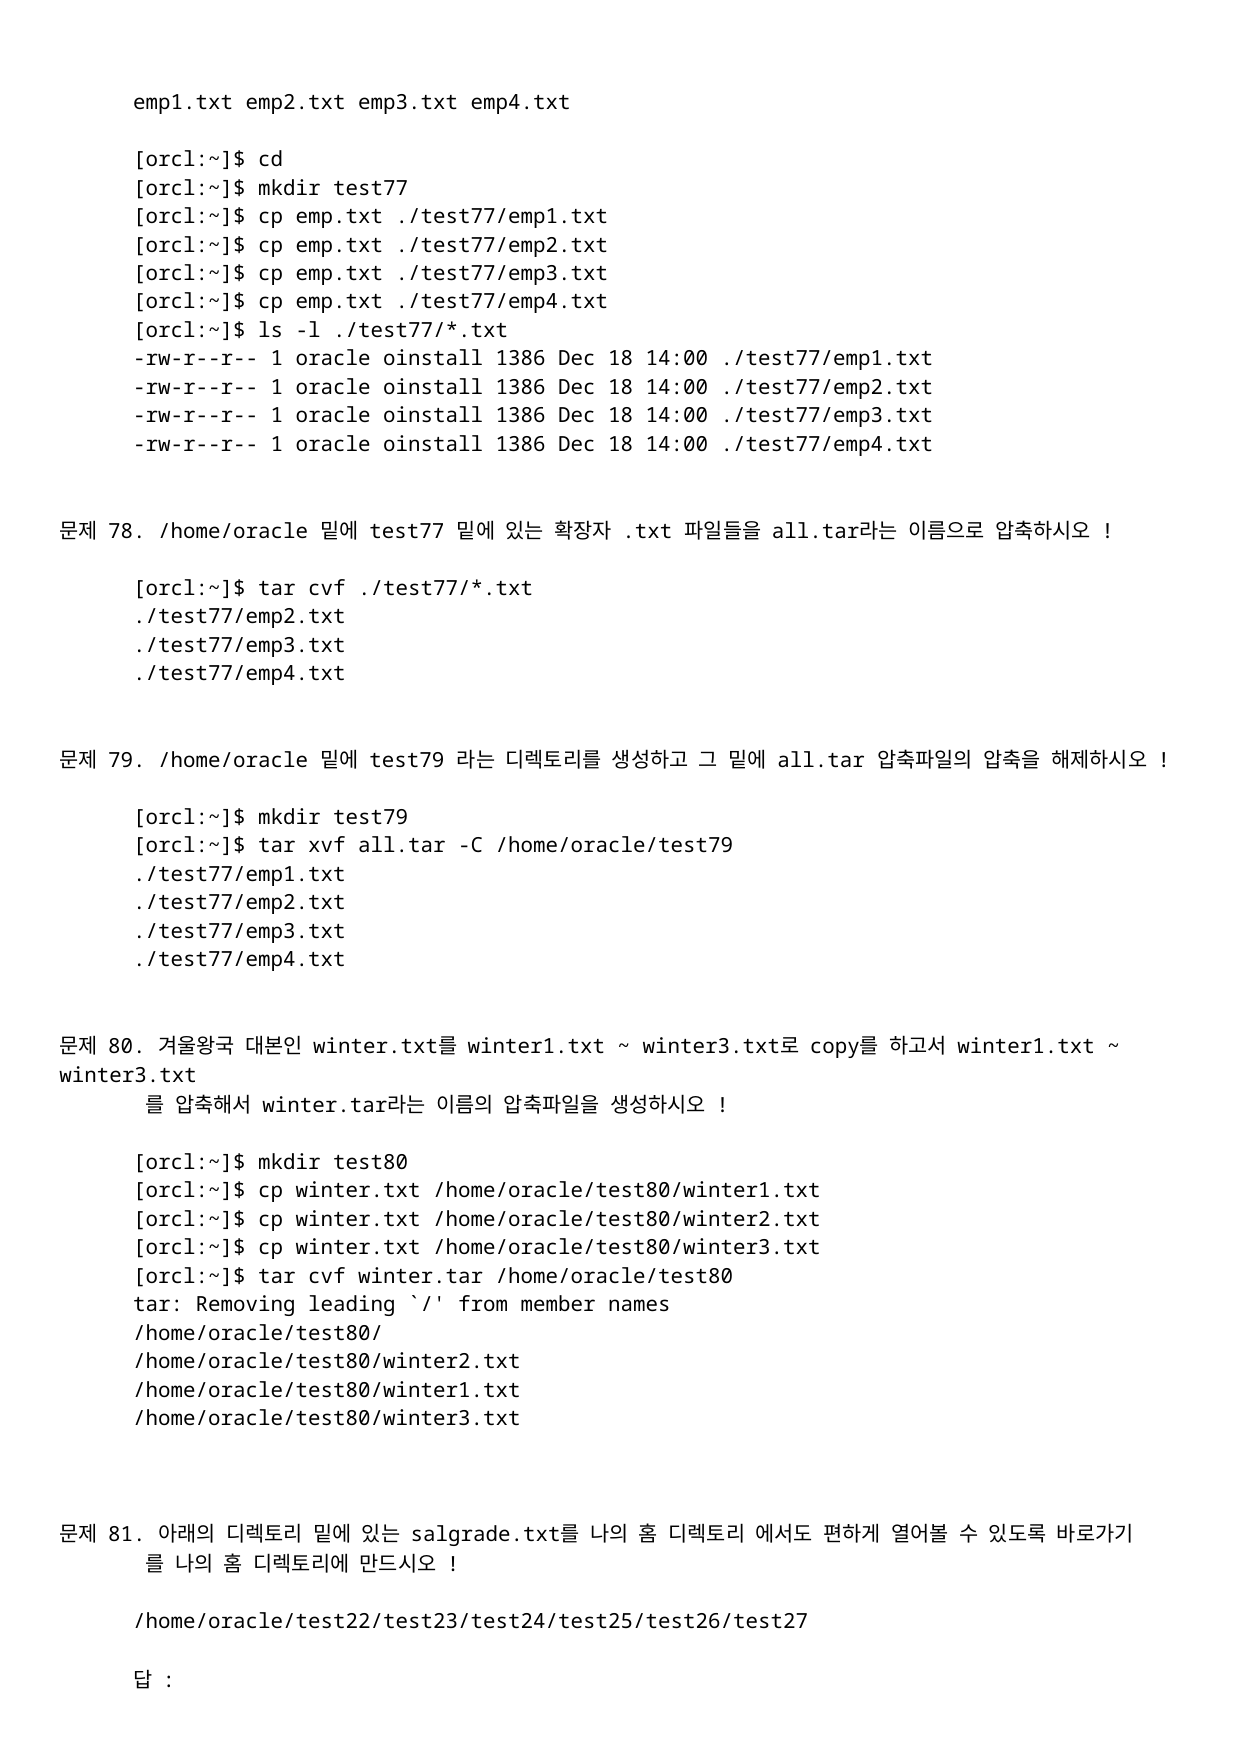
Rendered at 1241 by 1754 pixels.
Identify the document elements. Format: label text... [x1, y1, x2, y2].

text 를 압축해서 winter.tar라는 이름의 압축파일을 생성하시오 ! [59, 1088, 1180, 1119]
text 문제 79. /home/oracle 밑에 test79 라는 디렉토리를 생성하고 그 밑에 all.tar 압축파일의 압축을 해제하시오 ! [59, 743, 1180, 774]
text [orcl:~]$ tar cvf ./test77/*.txt [59, 573, 1180, 601]
text -rw-r--r-- 1 oracle oinstall 1386 Dec 18 14:00 ./test77/emp4.txt [59, 429, 1180, 457]
text /home/oracle/test80/winter2.txt [59, 1346, 1180, 1375]
text [orcl:~]$ cp winter.txt /home/oracle/test80/winter2.txt [59, 1204, 1180, 1232]
text [orcl:~]$ tar cvf winter.tar /home/oracle/test80 [59, 1261, 1180, 1289]
text [orcl:~]$ cp emp.txt ./test77/emp4.txt [59, 287, 1180, 315]
text -rw-r--r-- 1 oracle oinstall 1386 Dec 18 14:00 ./test77/emp1.txt [59, 343, 1180, 372]
text ./test77/emp4.txt [59, 944, 1180, 973]
text /home/oracle/test80/winter3.txt [59, 1403, 1180, 1432]
text ./test77/emp1.txt [59, 859, 1180, 887]
text [orcl:~]$ cp winter.txt /home/oracle/test80/winter3.txt [59, 1232, 1180, 1261]
text [orcl:~]$ cp emp.txt ./test77/emp1.txt [59, 201, 1180, 230]
text -rw-r--r-- 1 oracle oinstall 1386 Dec 18 14:00 ./test77/emp2.txt [59, 372, 1180, 400]
text ./test77/emp3.txt [59, 630, 1180, 658]
text 문제 81. 아래의 디렉토리 밑에 있는 salgrade.txt를 나의 홈 디렉토리 에서도 편하게 열어볼 수 있도록 바로가기 [59, 1517, 1180, 1547]
text [orcl:~]$ tar xvf all.tar -C /home/oracle/test79 [59, 831, 1180, 859]
text [orcl:~]$ ls -l ./test77/*.txt [59, 315, 1180, 343]
text ./test77/emp2.txt [59, 601, 1180, 630]
text /home/oracle/test80/ [59, 1318, 1180, 1346]
text ./test77/emp3.txt [59, 916, 1180, 944]
text ./test77/emp4.txt [59, 658, 1180, 687]
text [orcl:~]$ cd [59, 144, 1180, 173]
text ./test77/emp2.txt [59, 887, 1180, 916]
text /home/oracle/test80/winter1.txt [59, 1375, 1180, 1403]
text [orcl:~]$ cp emp.txt ./test77/emp2.txt [59, 230, 1180, 258]
text tar: Removing leading `/' from member names [59, 1289, 1180, 1318]
text 문제 78. /home/oracle 밑에 test77 밑에 있는 확장자 .txt 파일들을 all.tar라는 이름으로 압축하시오 ! [59, 514, 1180, 544]
text 문제 80. 겨울왕국 대본인 winter.txt를 winter1.txt ~ winter3.txt로 copy를 하고서 winter1.txt ~ winter3.txt [59, 1030, 1180, 1088]
text 답 : [59, 1663, 1180, 1693]
text [orcl:~]$ cp emp.txt ./test77/emp3.txt [59, 258, 1180, 287]
text [orcl:~]$ mkdir test79 [59, 802, 1180, 831]
text -rw-r--r-- 1 oracle oinstall 1386 Dec 18 14:00 ./test77/emp3.txt [59, 400, 1180, 429]
text [orcl:~]$ mkdir test80 [59, 1147, 1180, 1176]
text /home/oracle/test22/test23/test24/test25/test26/test27 [59, 1606, 1180, 1634]
text 를 나의 홈 디렉토리에 만드시오 ! [59, 1547, 1180, 1577]
text emp1.txt emp2.txt emp3.txt emp4.txt [59, 87, 1180, 116]
text [orcl:~]$ mkdir test77 [59, 173, 1180, 201]
text [orcl:~]$ cp winter.txt /home/oracle/test80/winter1.txt [59, 1176, 1180, 1204]
